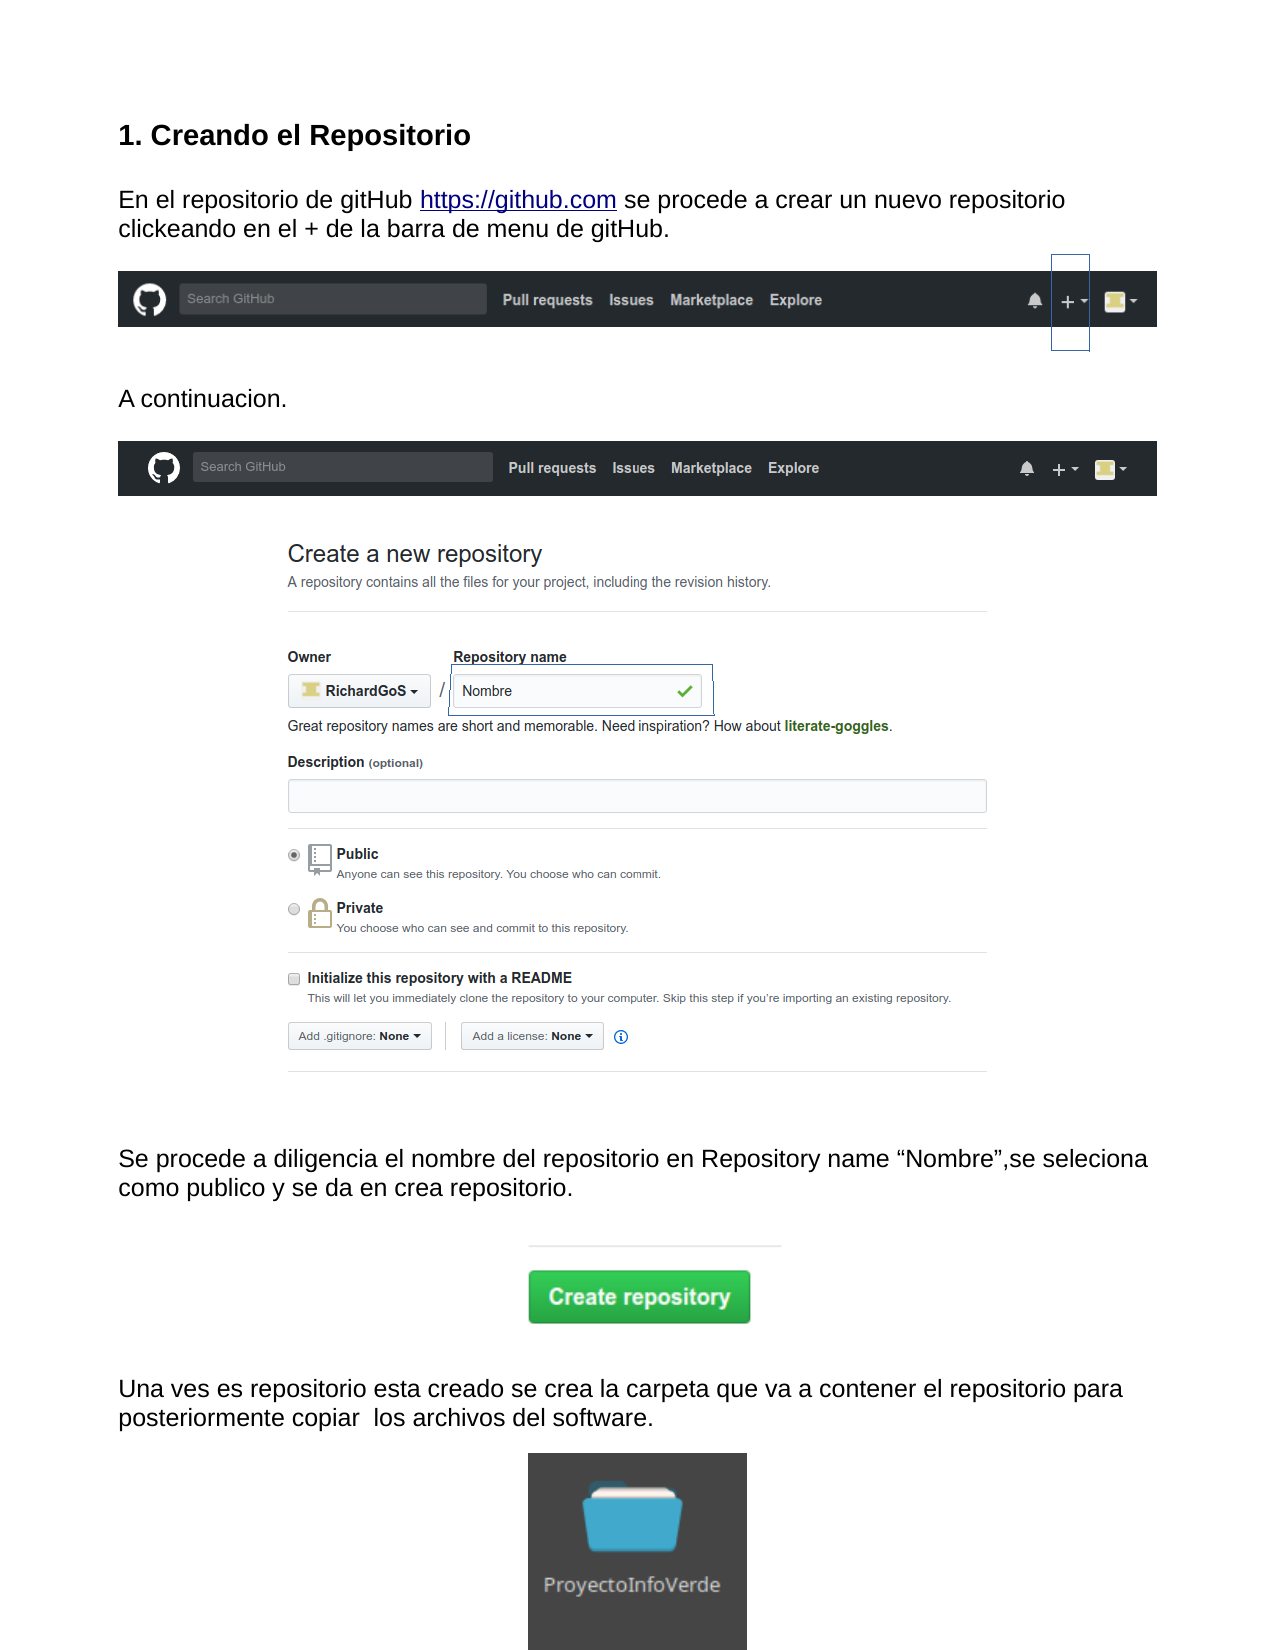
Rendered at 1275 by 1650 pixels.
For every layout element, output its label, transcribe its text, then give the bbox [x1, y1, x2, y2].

text Se procede a diligencia el nombre del repositorio en Repository name “Nombre”,se seleciona como publico y se da en crea repositorio. [118, 1144, 1157, 1201]
picture [1090, 271, 1157, 327]
picture [1052, 271, 1089, 327]
text En el repositorio de gitHub https://github.com se procede a crear un nuevo repositorio clickeando en el + de la barra de menu de gitHub. [118, 185, 1157, 243]
picture [528, 1453, 747, 1650]
text Una ves es repositorio esta creado se crea la carpeta que va a contener el repositorio para posteriormente copiar los archivos del software. [118, 1374, 1157, 1431]
picture [118, 441, 1157, 1087]
text A continuacion. [118, 384, 1157, 413]
picture [118, 271, 1051, 327]
picture [493, 1230, 782, 1352]
text 1. Creando el Repositorio [118, 118, 1157, 152]
